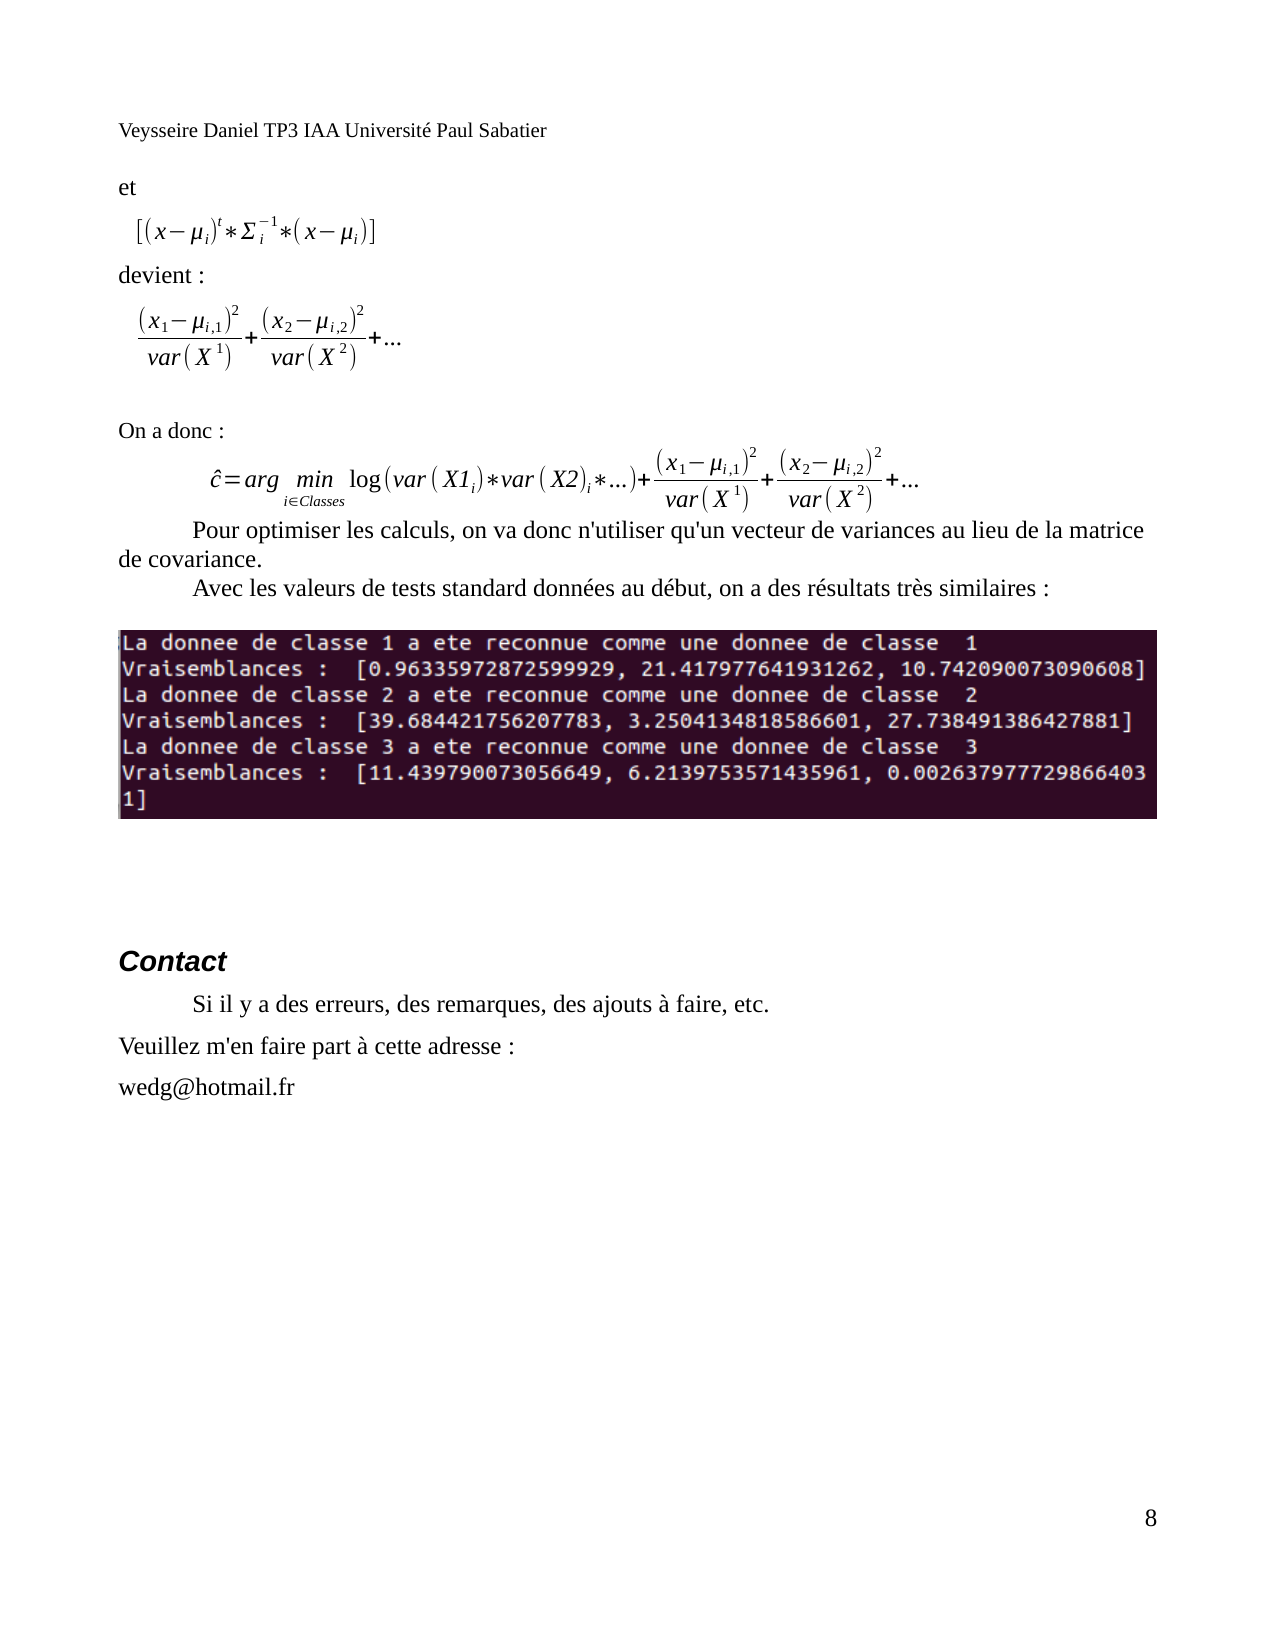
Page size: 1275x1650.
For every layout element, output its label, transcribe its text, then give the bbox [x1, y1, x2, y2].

text Si il y a des erreurs, des remarques, des ajouts à faire, etc. [118, 989, 1157, 1018]
text devient : [118, 260, 1157, 289]
text Veuillez m'en faire part à cette adresse : [118, 1031, 1157, 1059]
text et [118, 172, 1157, 200]
picture [118, 630, 1157, 819]
text On a donc : [118, 417, 1157, 443]
text wedg@hotmail.fr [118, 1072, 1157, 1101]
subtitle Contact [118, 943, 1157, 977]
text Avec les valeurs de tests standard données au début, on a des résultats très similaires : [118, 573, 1157, 601]
text Pour optimiser les calculs, on va donc n'utiliser qu'un vecteur de variances au lieu de la matrice de covariance. [118, 515, 1157, 573]
